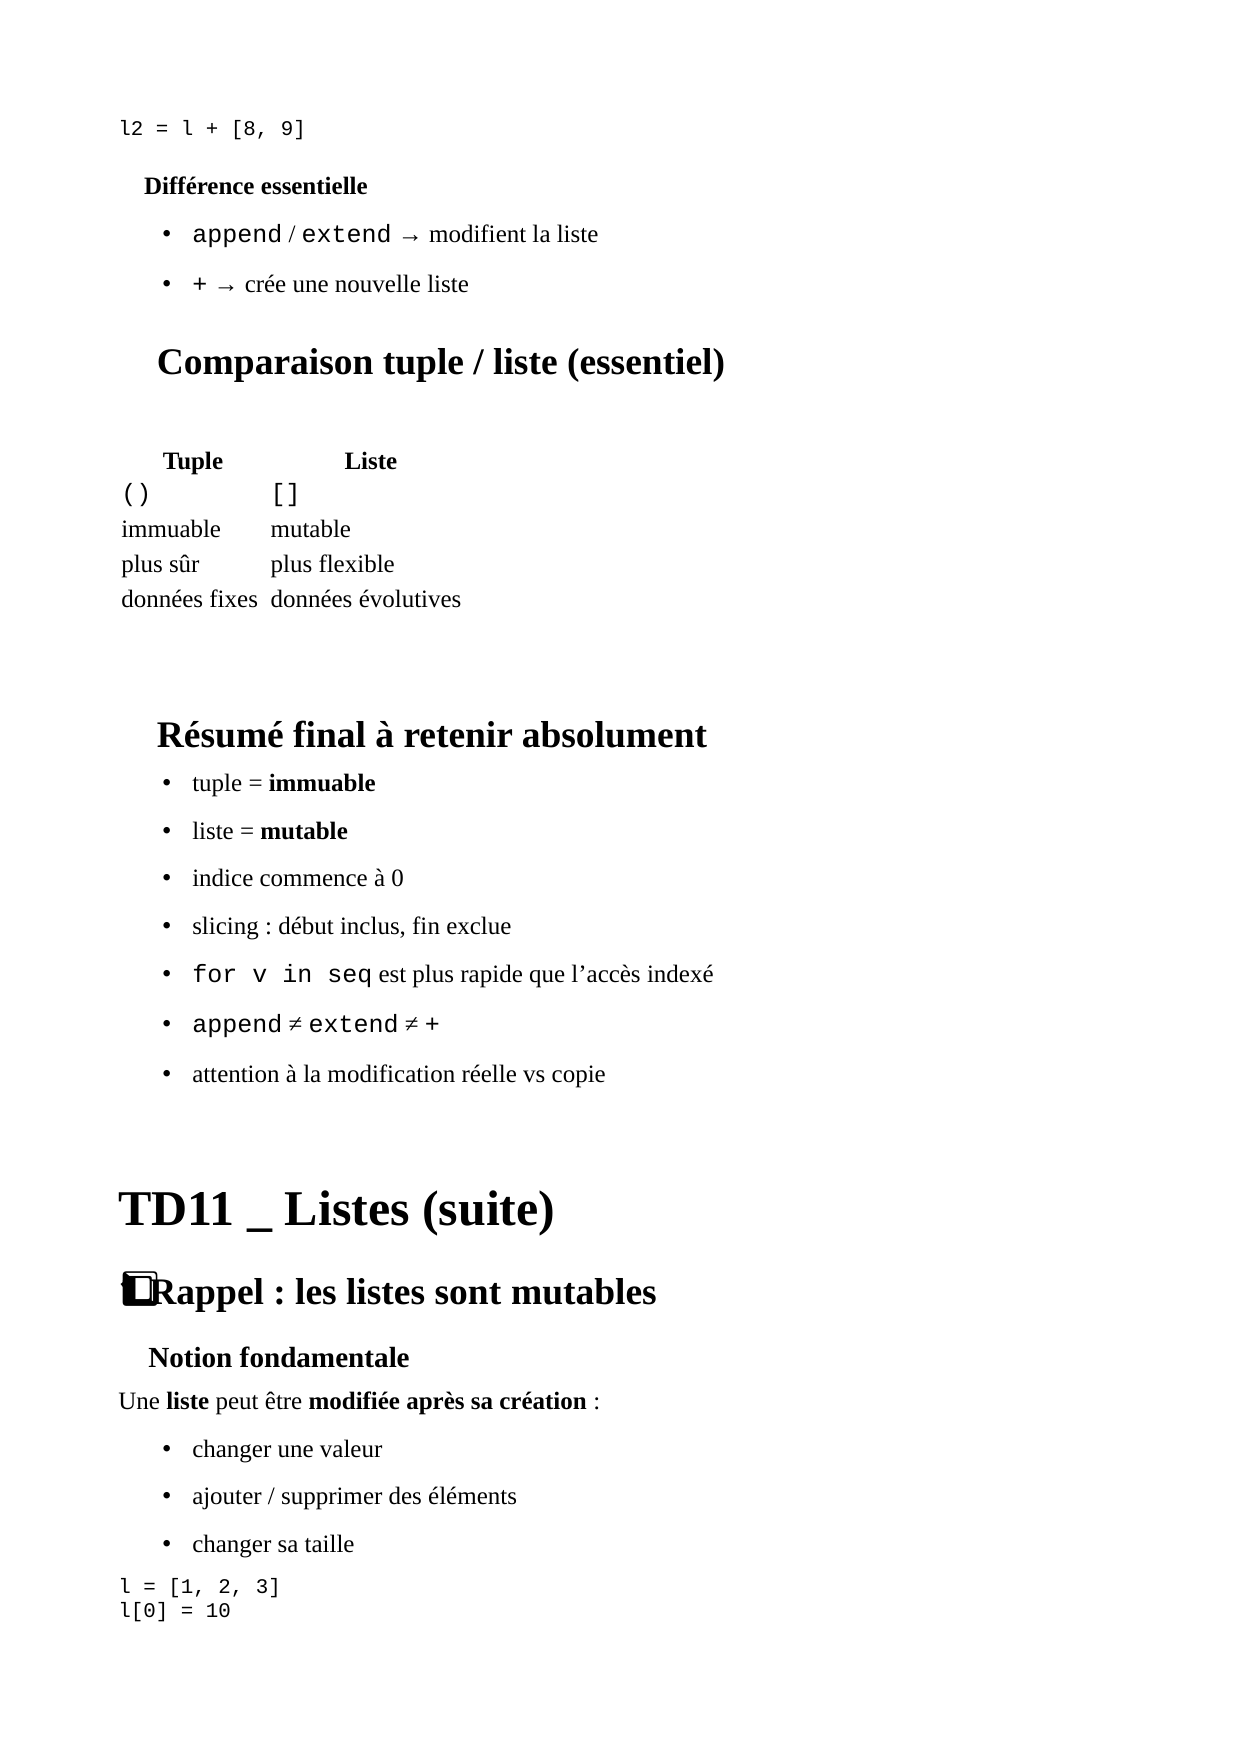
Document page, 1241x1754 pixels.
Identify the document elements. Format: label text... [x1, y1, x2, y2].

list for v in seq est plus rapide que l’accès indexé [162, 959, 1122, 989]
list attention à la modification réelle vs copie [162, 1059, 1122, 1087]
text l[0] = 10 [118, 1600, 1122, 1624]
text l2 = l + [8, 9] [118, 118, 1122, 142]
text Une liste peut être modifiée après sa création : [118, 1386, 1122, 1415]
list slicing : début inclus, fin exclue [162, 911, 1122, 940]
subtitle 🔟 Comparaison tuple / liste (essentiel) [118, 340, 1122, 383]
table_header Tuple [118, 443, 267, 477]
table_cell immuable [118, 512, 267, 546]
list liste = mutable [162, 816, 1122, 845]
list ajouter / supprimer des éléments [162, 1481, 1122, 1510]
table_header Liste [268, 443, 474, 477]
subtitle 1️⃣ Rappel : les listes sont mutables [118, 1270, 1122, 1313]
list indice commence à 0 [162, 863, 1122, 892]
subtitle 🧠 Résumé final à retenir absolument [118, 713, 1122, 756]
list changer une valeur [162, 1434, 1122, 1462]
text 🧠 Différence essentielle [118, 171, 1122, 200]
list + → crée une nouvelle liste [162, 269, 1122, 300]
list append / extend → modifient la liste [162, 219, 1122, 250]
table_cell plus sûr [118, 546, 267, 581]
list append ≠ extend ≠ + [162, 1009, 1122, 1039]
table_cell plus flexible [268, 546, 474, 581]
table_cell () [118, 478, 267, 512]
table_cell données évolutives [268, 581, 474, 615]
list tuple = immuable [162, 768, 1122, 797]
table_cell [] [268, 478, 474, 512]
subtitle 🔹 Notion fondamentale [118, 1340, 1122, 1373]
table_cell données fixes [118, 581, 267, 615]
table_cell mutable [268, 512, 474, 546]
list changer sa taille [162, 1529, 1122, 1558]
text l = [1, 2, 3] [118, 1576, 1122, 1600]
subtitle TD11 _ Listes (suite) [118, 1179, 1122, 1236]
